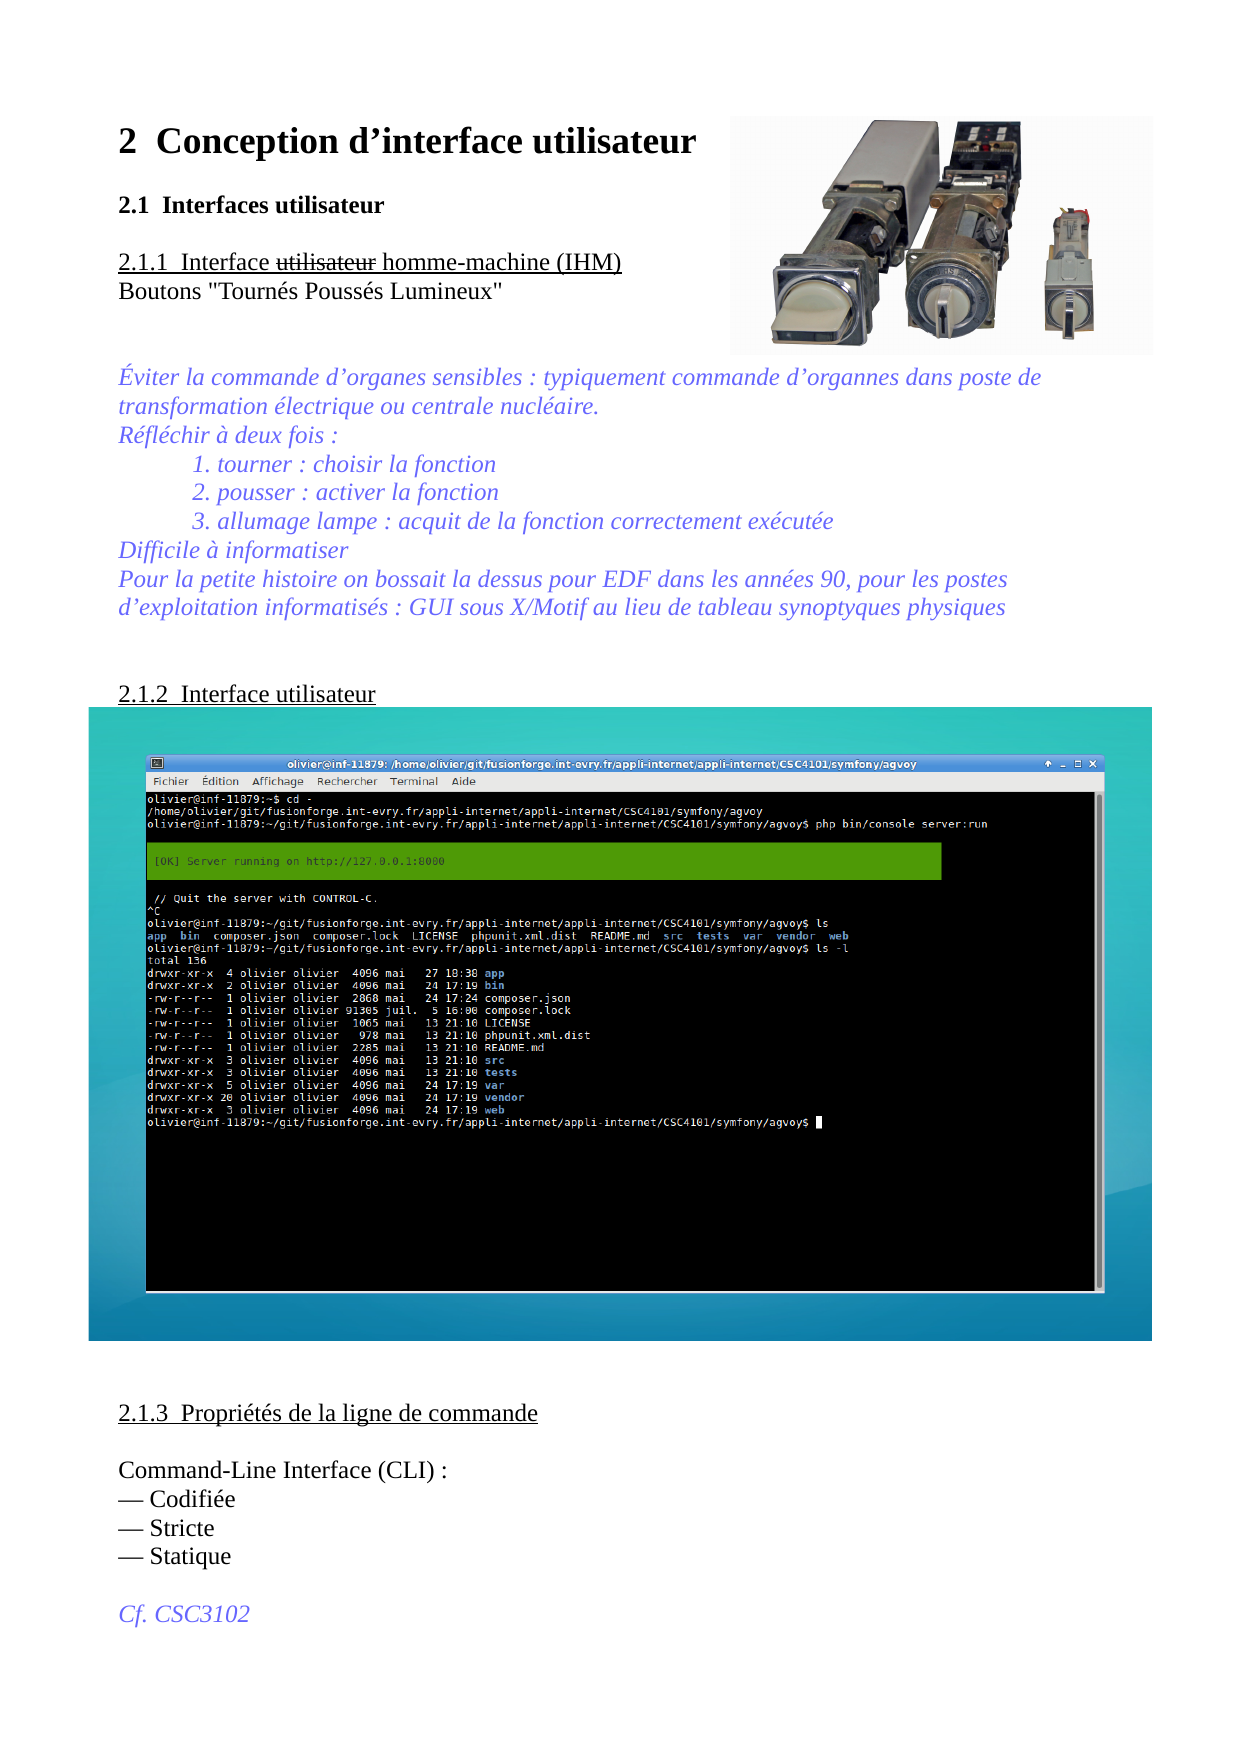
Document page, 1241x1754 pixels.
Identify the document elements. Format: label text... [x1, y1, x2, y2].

text 2.1.1 Interface utilisateur homme-machine (IHM) [118, 247, 730, 276]
text Difficile à informatiser [118, 535, 1122, 564]
text 2.1 Interfaces utilisateur [118, 190, 730, 219]
text Éviter la commande d’organes sensibles : typiquement commande d’organnes dans poste de transformation électrique ou centrale nucléaire. [118, 362, 1122, 420]
text — Codifiée [118, 1484, 1122, 1513]
text 1. tourner : choisir la fonction [118, 449, 1122, 477]
text Cf. CSC3102 [118, 1599, 1122, 1628]
text 2 Conception d’interface utilisateur [118, 118, 730, 161]
text Boutons "Tournés Poussés Lumineux" [118, 276, 730, 305]
text 3. allumage lampe : acquit de la fonction correctement exécutée [118, 506, 1122, 535]
text — Statique [118, 1541, 1122, 1570]
text Pour la petite histoire on bossait la dessus pour EDF dans les années 90, pour les postes d’exploitation informatisés : GUI sous X/Motif au lieu de tableau synoptyques physiques [118, 564, 1122, 621]
text Réfléchir à deux fois : [118, 420, 1122, 449]
text 2.1.3 Propriétés de la ligne de commande [118, 1398, 1122, 1426]
picture [730, 116, 1154, 355]
text 2.1.2 Interface utilisateur [118, 679, 1122, 707]
text 2. pousser : activer la fonction [118, 477, 1122, 506]
text — Stricte [118, 1513, 1122, 1541]
text Command-Line Interface (CLI) : [118, 1455, 1122, 1484]
picture [88, 707, 1152, 1341]
